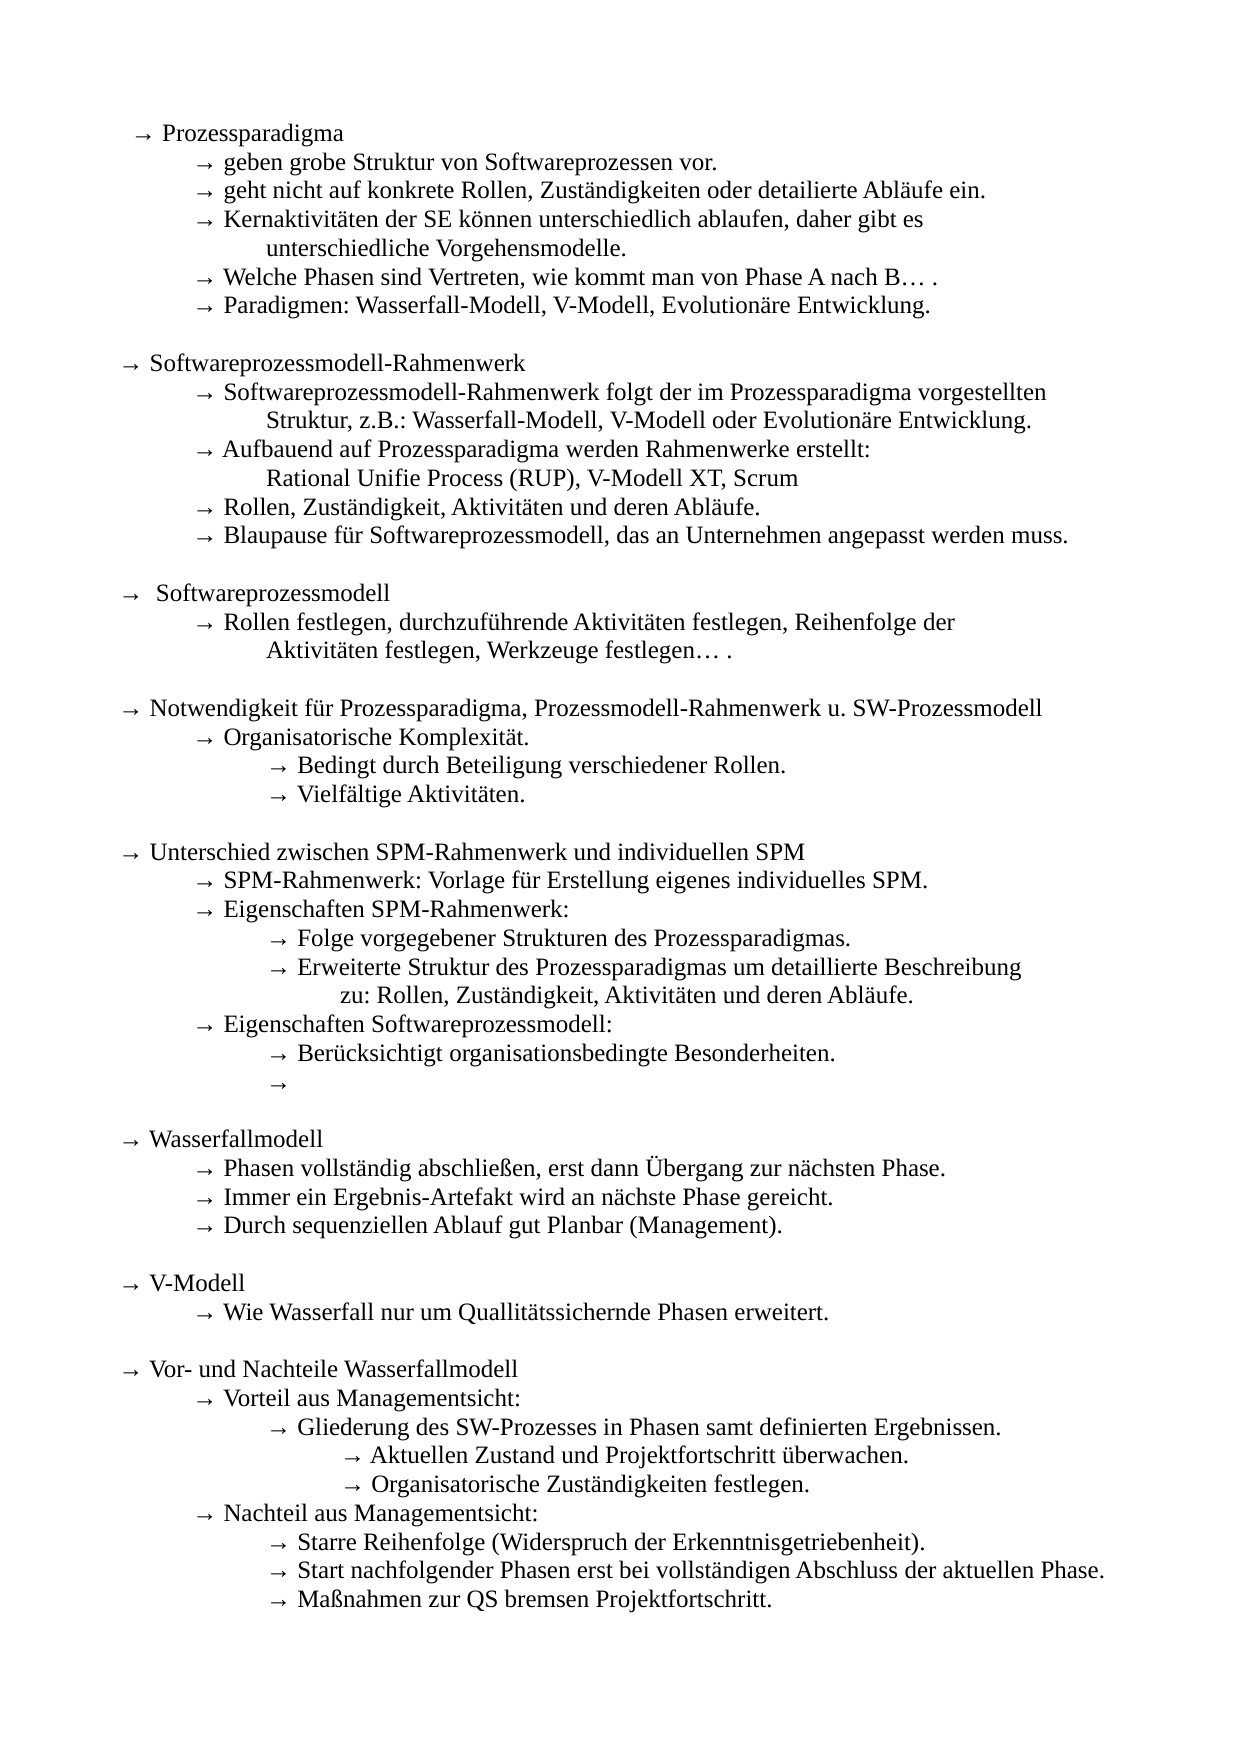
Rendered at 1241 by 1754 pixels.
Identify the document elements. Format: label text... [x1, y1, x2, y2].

text → Wie Wasserfall nur um Quallitätssichernde Phasen erweitert. [118, 1297, 1122, 1326]
text → Vielfältige Aktivitäten. [118, 779, 1122, 808]
text → Eigenschaften SPM-Rahmenwerk: [118, 894, 1122, 923]
text → Aufbauend auf Prozessparadigma werden Rahmenwerke erstellt: Rational Unifie Process (RUP), V-Modell XT, Scrum [118, 434, 1122, 492]
text → Eigenschaften Softwareprozessmodell: [118, 1009, 1122, 1038]
text unterschiedliche Vorgehensmodelle. [118, 233, 1122, 262]
text → SPM-Rahmenwerk: Vorlage für Erstellung eigenes individuelles SPM. [118, 866, 1122, 894]
text → Rollen, Zuständigkeit, Aktivitäten und deren Abläufe. [118, 492, 1122, 521]
text → geben grobe Struktur von Softwareprozessen vor. [118, 147, 1122, 176]
text → Phasen vollständig abschließen, erst dann Übergang zur nächsten Phase. [118, 1153, 1122, 1182]
text → Kernaktivitäten der SE können unterschiedlich ablaufen, daher gibt es [118, 204, 1122, 233]
text → Starre Reihenfolge (Widerspruch der Erkenntnisgetriebenheit). [118, 1527, 1122, 1556]
text zu: Rollen, Zuständigkeit, Aktivitäten und deren Abläufe. [118, 981, 1122, 1009]
text → Unterschied zwischen SPM-Rahmenwerk und individuellen SPM [118, 837, 1122, 866]
text → Rollen festlegen, durchzuführende Aktivitäten festlegen, Reihenfolge der [118, 607, 1122, 636]
text → Notwendigkeit für Prozessparadigma, Prozessmodell-Rahmenwerk u. SW-Prozessmodell [118, 693, 1122, 722]
text → Softwareprozessmodell-Rahmenwerk folgt der im Prozessparadigma vorgestellten [118, 377, 1122, 406]
text → [118, 1067, 1122, 1096]
text → Start nachfolgender Phasen erst bei vollständigen Abschluss der aktuellen Phase. [118, 1556, 1122, 1584]
text → Aktuellen Zustand und Projektfortschritt überwachen. [118, 1441, 1122, 1469]
text → Maßnahmen zur QS bremsen Projektfortschritt. [118, 1584, 1122, 1613]
text → Erweiterte Struktur des Prozessparadigmas um detaillierte Beschreibung [118, 952, 1122, 981]
text Struktur, z.B.: Wasserfall-Modell, V-Modell oder Evolutionäre Entwicklung. [118, 406, 1122, 434]
text → Vor- und Nachteile Wasserfallmodell [118, 1354, 1122, 1383]
text → Vorteil aus Managementsicht: [118, 1383, 1122, 1412]
text → Paradigmen: Wasserfall-Modell, V-Modell, Evolutionäre Entwicklung. [118, 291, 1122, 319]
text → Nachteil aus Managementsicht: [118, 1498, 1122, 1527]
text → Blaupause für Softwareprozessmodell, das an Unternehmen angepasst werden muss. [118, 521, 1122, 549]
text → geht nicht auf konkrete Rollen, Zuständigkeiten oder detailierte Abläufe ein. [118, 176, 1122, 204]
text → Folge vorgegebener Strukturen des Prozessparadigmas. [118, 923, 1122, 952]
text Aktivitäten festlegen, Werkzeuge festlegen… . [118, 636, 1122, 664]
text → Prozessparadigma [118, 118, 1122, 147]
text → Bedingt durch Beteiligung verschiedener Rollen. [118, 751, 1122, 779]
text → Softwareprozessmodell [118, 578, 1122, 607]
text → V-Modell [118, 1268, 1122, 1297]
text → Berücksichtigt organisationsbedingte Besonderheiten. [118, 1038, 1122, 1067]
text → Organisatorische Komplexität. [118, 722, 1122, 751]
text → Softwareprozessmodell-Rahmenwerk [118, 348, 1122, 377]
text → Durch sequenziellen Ablauf gut Planbar (Management). [118, 1211, 1122, 1239]
text → Organisatorische Zuständigkeiten festlegen. [118, 1469, 1122, 1498]
text → Wasserfallmodell [118, 1124, 1122, 1153]
text → Immer ein Ergebnis-Artefakt wird an nächste Phase gereicht. [118, 1182, 1122, 1211]
text → Gliederung des SW-Prozesses in Phasen samt definierten Ergebnissen. [118, 1412, 1122, 1441]
text → Welche Phasen sind Vertreten, wie kommt man von Phase A nach B… . [118, 262, 1122, 291]
